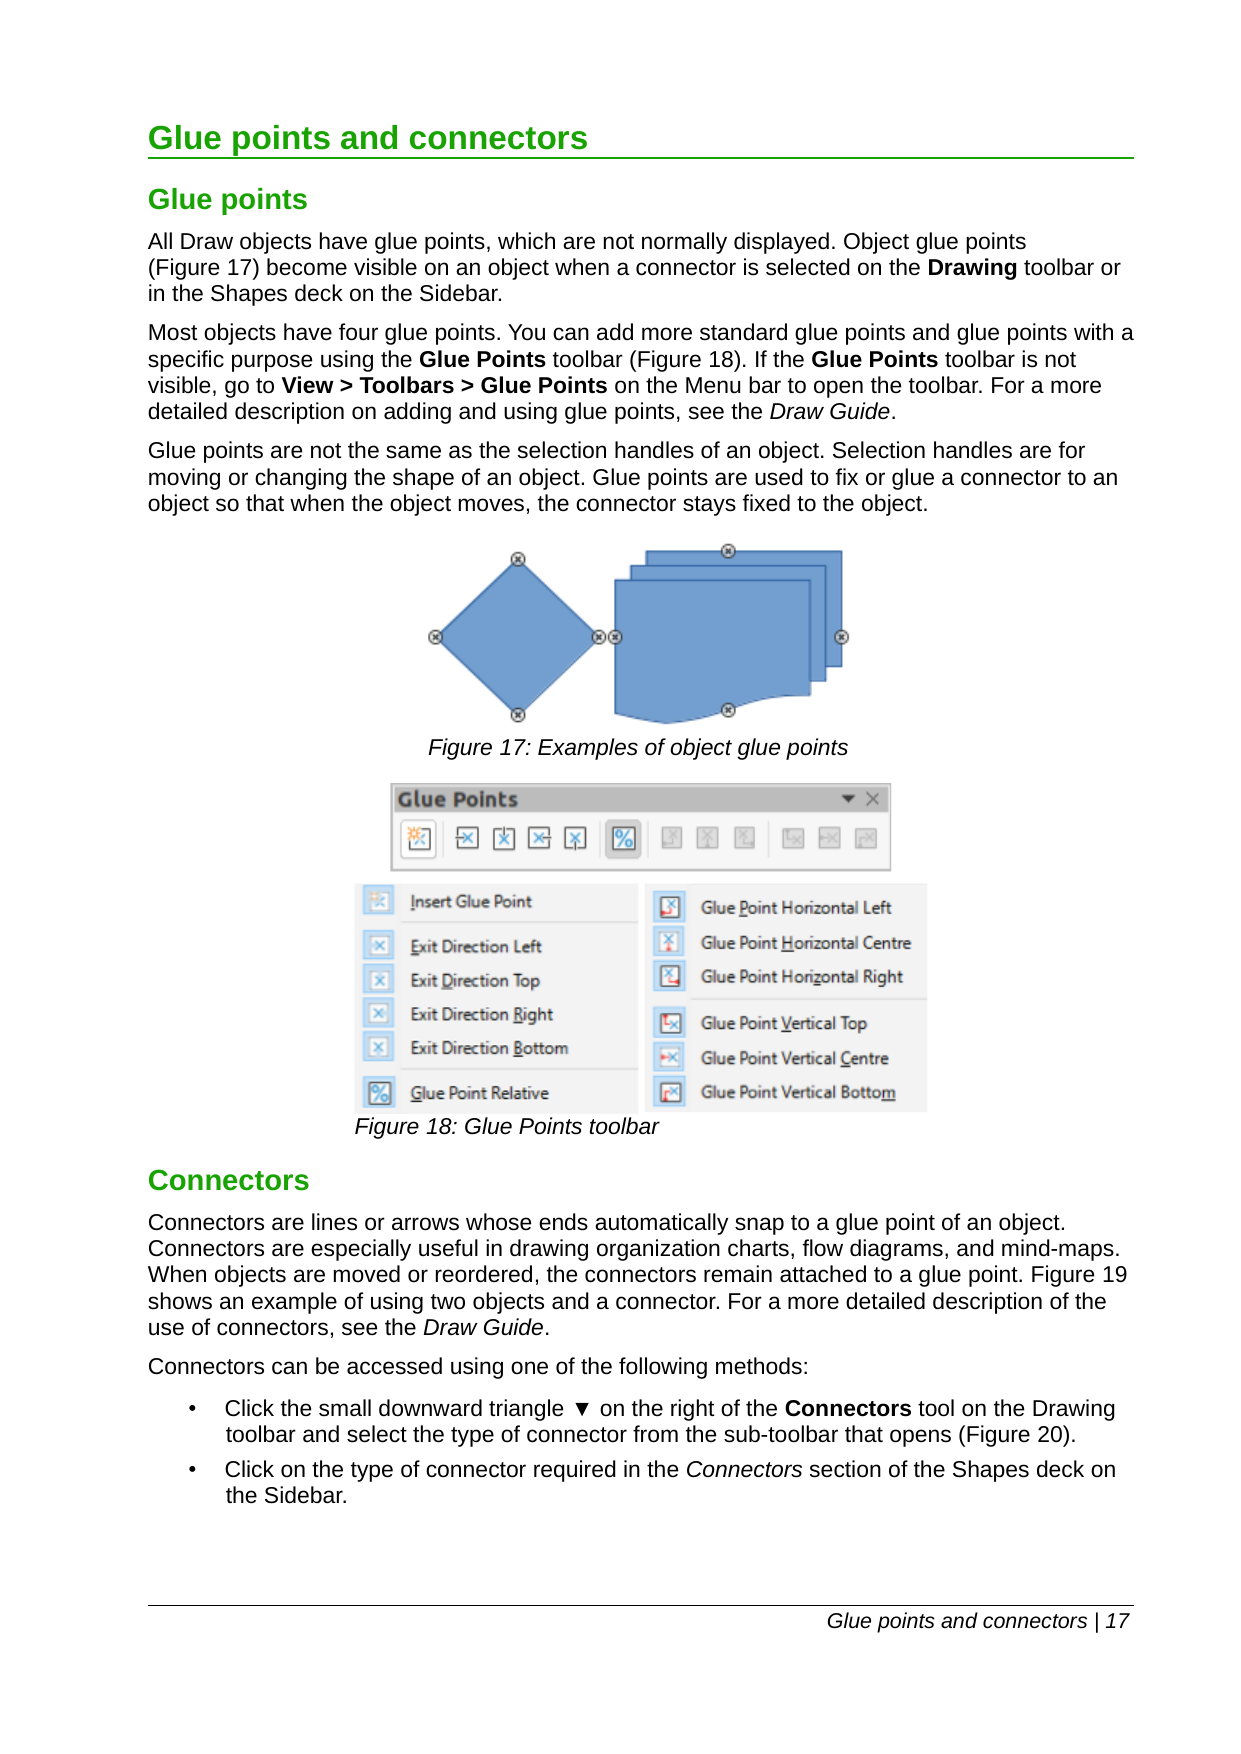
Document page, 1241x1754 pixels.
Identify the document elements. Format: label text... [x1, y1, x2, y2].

list Click on the type of connector required in the Connectors section of the Shapes deck on the Sidebar. [185, 1453, 1134, 1512]
list Click the small downward triangle ▼ on the right of the Connectors tool on the Drawing toolbar and select the type of connector from the sub-toolbar that opens (Figure 20). [185, 1392, 1134, 1447]
picture [354, 783, 928, 1114]
text Figure 17: Examples of object glue points [428, 734, 854, 760]
subtitle Glue points and connectors [148, 118, 1134, 157]
text Most objects have four glue points. You can add more standard glue points and glue points with a specific purpose using the Glue Points toolbar (Figure 18). If the Glue Points toolbar is not visible, go to View > Toolbars > Glue Points on the Menu bar to open the toolbar. For a more detailed description on adding and using glue points, see the Draw Guide. [148, 319, 1134, 424]
text Figure 18: Glue Points toolbar [354, 1114, 927, 1139]
text All Draw objects have glue points, which are not normally displayed. Object glue points (Figure 17) become visible on an object when a connector is selected on the Drawing toolbar or in the Shapes deck on the Sidebar. [148, 228, 1134, 307]
subtitle Connectors [148, 1163, 1134, 1197]
text Connectors are lines or arrows whose ends automatically snap to a glue point of an object. Connectors are especially useful in drawing organization charts, flow diagrams, and mind-maps. When objects are moved or reordered, the connectors remain attached to a glue point. Figure 19 shows an example of using two objects and a connector. For a more detailed description of the use of connectors, see the Draw Guide. [148, 1208, 1134, 1340]
subtitle Glue points [148, 182, 1134, 216]
list Connectors can be accessed using one of the following methods: [148, 1353, 1134, 1379]
picture [427, 528, 854, 734]
text Glue points are not the same as the selection handles of an object. Selection handles are for moving or changing the shape of an object. Glue points are used to fix or glue a connector to an object so that when the object moves, the connector stays fixed to the object. [148, 437, 1134, 516]
